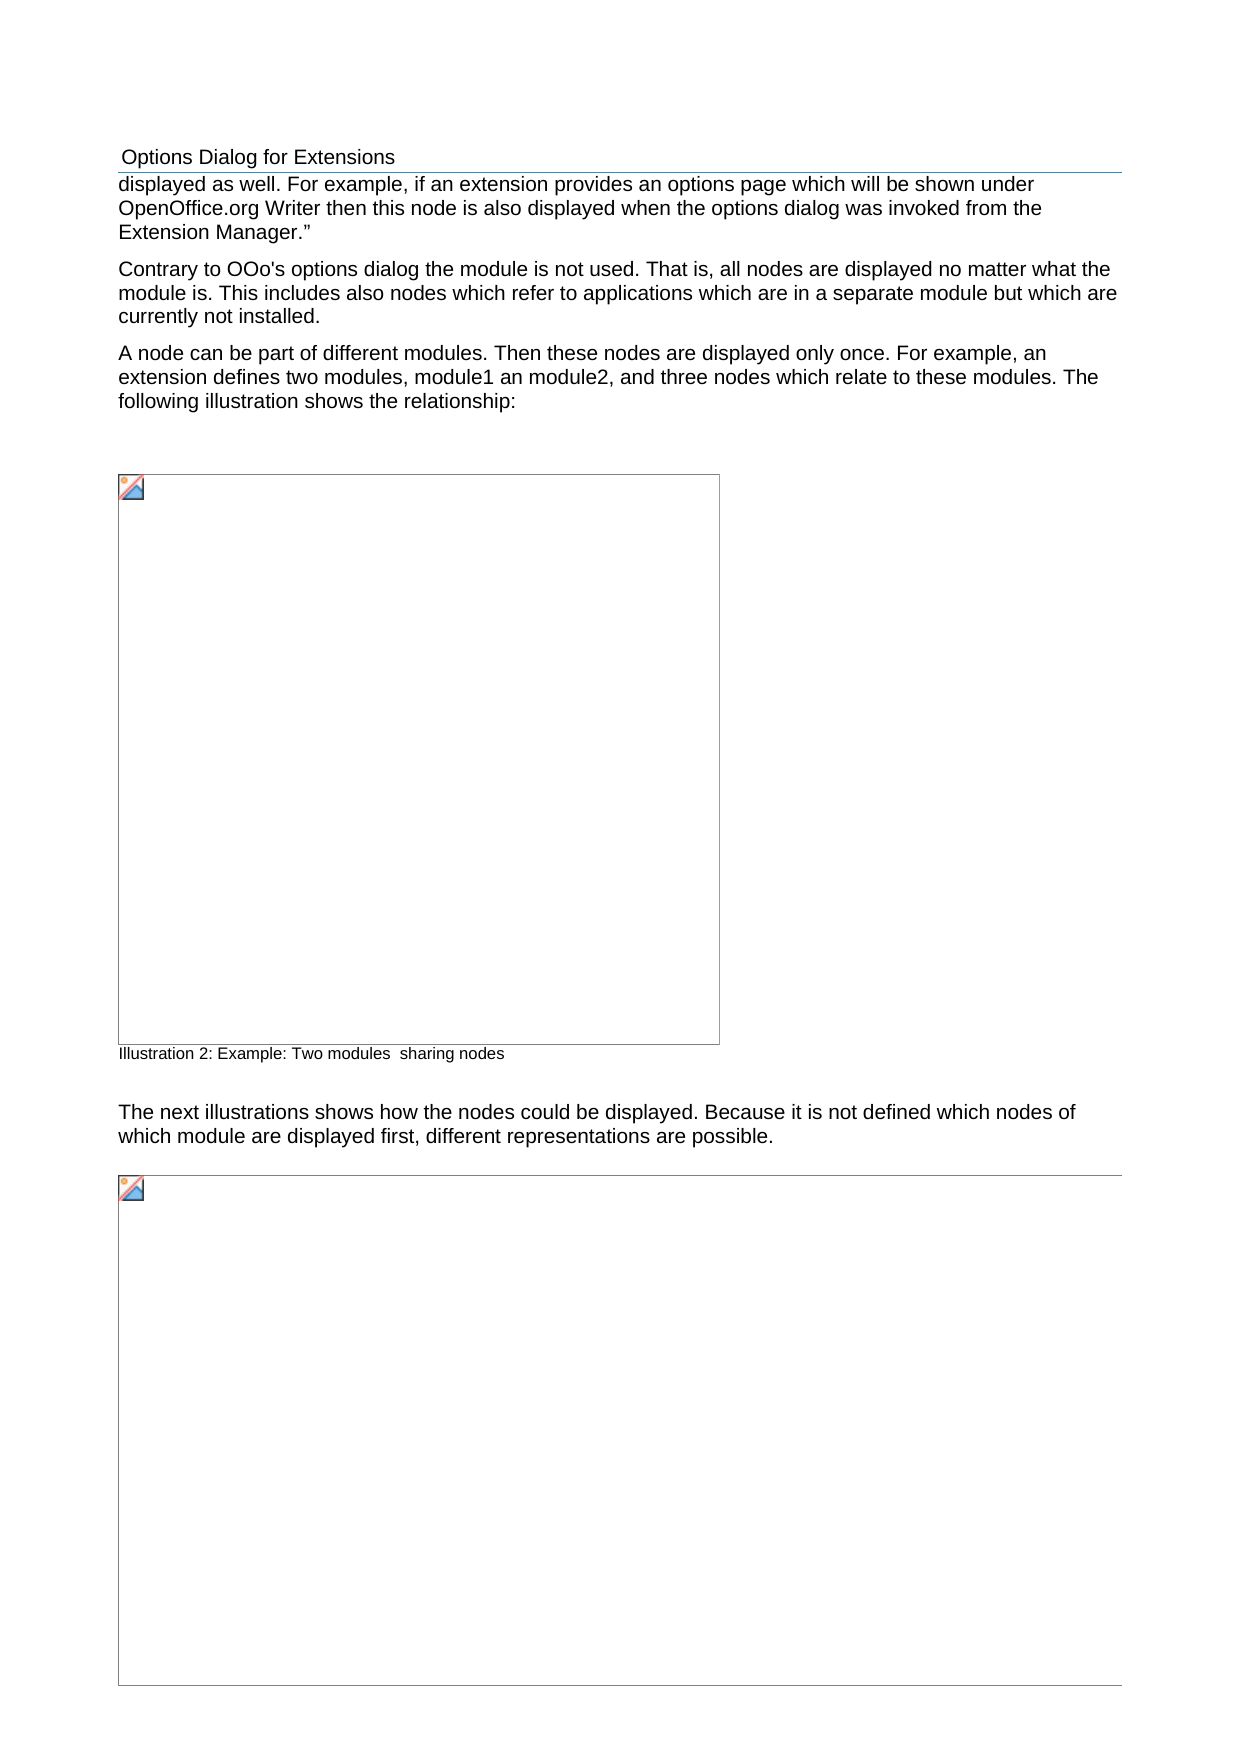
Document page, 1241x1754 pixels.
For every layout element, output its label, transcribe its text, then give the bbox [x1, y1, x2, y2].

text A node can be part of different modules. Then these nodes are displayed only once. For example, an extension defines two modules, module1 an module2, and three nodes which relate to these modules. The following illustration shows the relationship: [118, 341, 1122, 413]
text Contrary to OOo's options dialog the module is not used. That is, all nodes are displayed no matter what the module is. This includes also nodes which refer to applications which are in a separate module but which are currently not installed. [118, 256, 1122, 328]
text The next illustrations shows how the nodes could be displayed. Because it is not defined which nodes of which module are displayed first, different representations are possible. [118, 1100, 1122, 1148]
text displayed as well. For example, if an extension provides an options page which will be shown under OpenOffice.org Writer then this node is also displayed when the options dialog was invoked from the Extension Manager.” [118, 173, 1122, 244]
text Illustration 2: Example: Two modules sharing nodes [118, 1045, 720, 1063]
